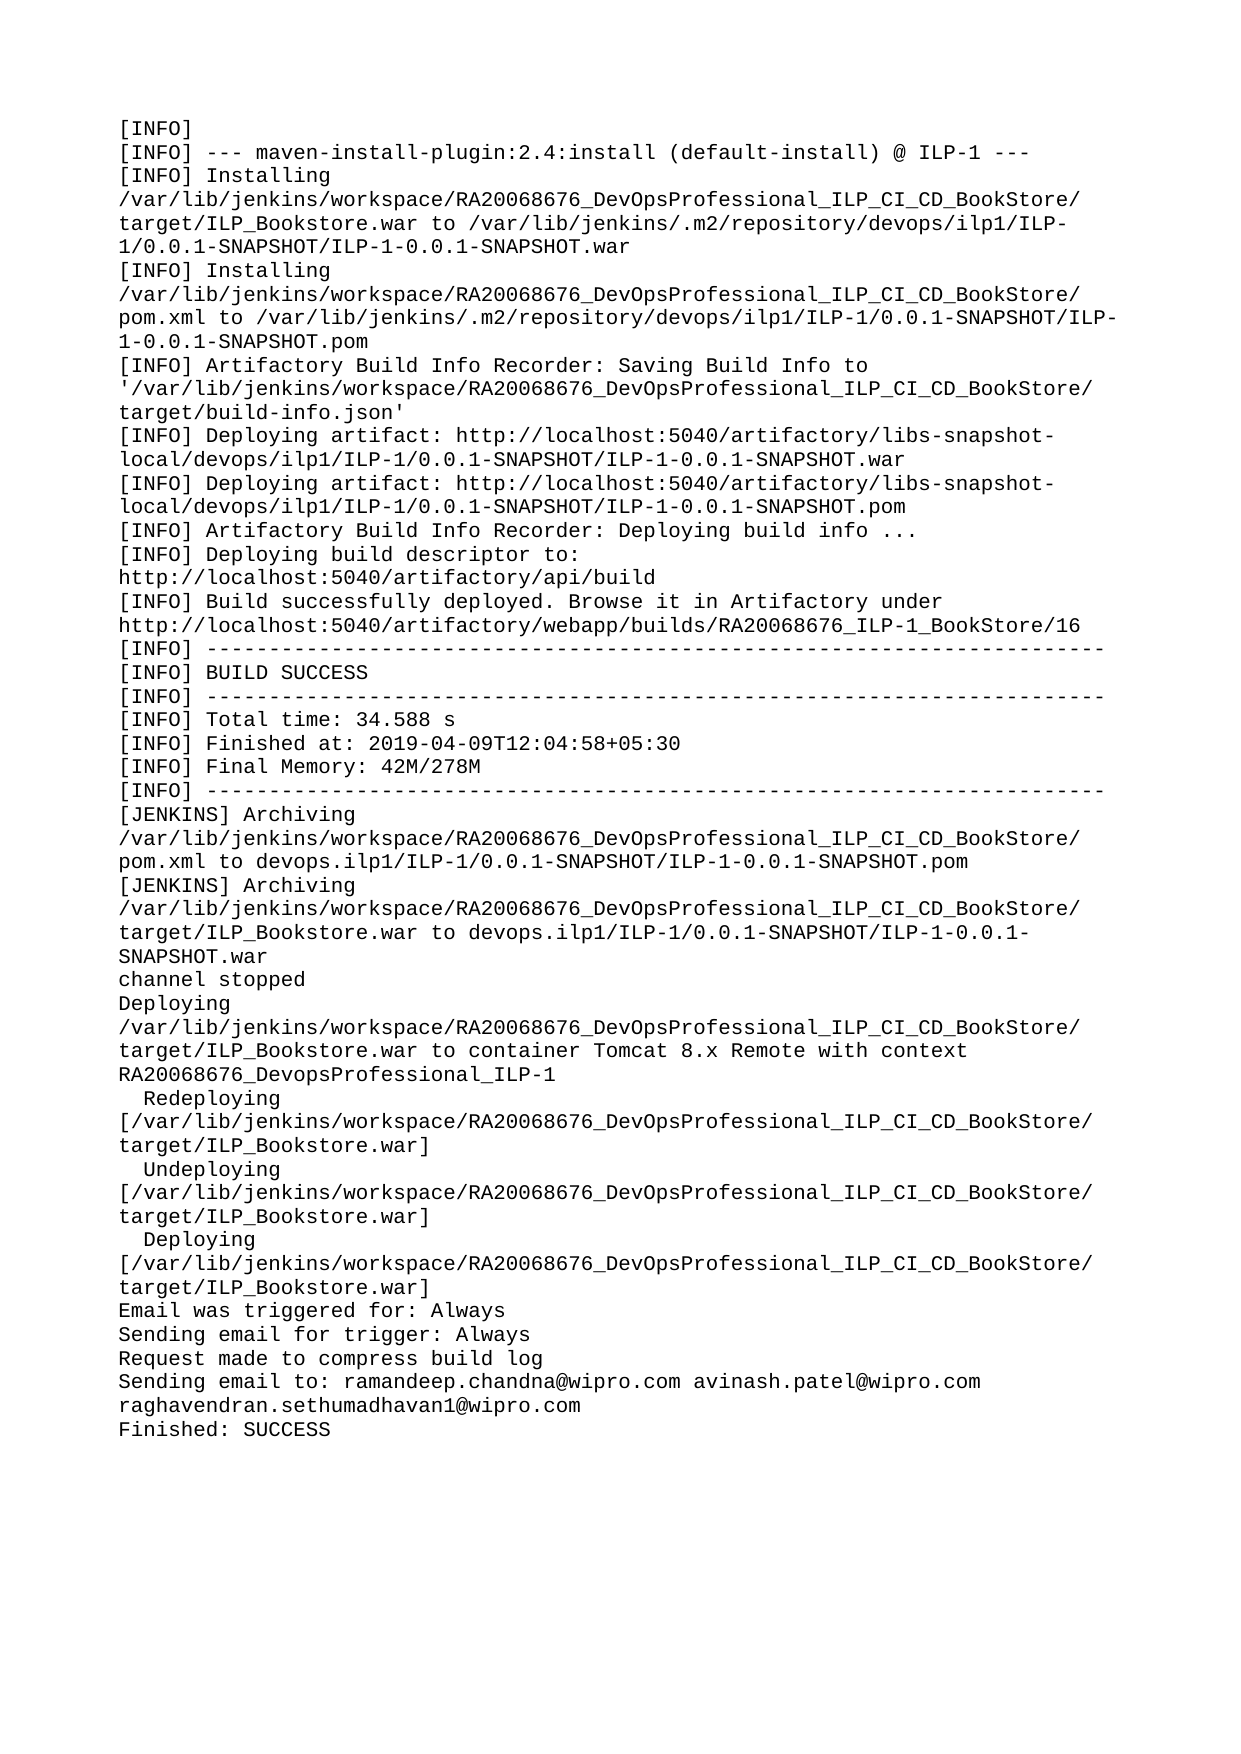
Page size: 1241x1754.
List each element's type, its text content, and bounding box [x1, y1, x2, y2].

text [INFO] Finished at: 2019-04-09T12:04:58+05:30 [118, 733, 1122, 757]
text [INFO] --- maven-install-plugin:2.4:install (default-install) @ ILP-1 --- [118, 142, 1122, 165]
text [JENKINS] Archiving /var/lib/jenkins/workspace/RA20068676_DevOpsProfessional_ILP_CI_CD_BookStore/pom.xml to devops.ilp1/ILP-1/0.0.1-SNAPSHOT/ILP-1-0.0.1-SNAPSHOT.pom [118, 804, 1122, 875]
text Deploying /var/lib/jenkins/workspace/RA20068676_DevOpsProfessional_ILP_CI_CD_BookStore/target/ILP_Bookstore.war to container Tomcat 8.x Remote with context RA20068676_DevopsProfessional_ILP-1 [118, 993, 1122, 1088]
text Deploying [/var/lib/jenkins/workspace/RA20068676_DevOpsProfessional_ILP_CI_CD_BookStore/target/ILP_Bookstore.war] [118, 1229, 1122, 1300]
text channel stopped [118, 969, 1122, 993]
text Redeploying [/var/lib/jenkins/workspace/RA20068676_DevOpsProfessional_ILP_CI_CD_BookStore/target/ILP_Bookstore.war] [118, 1088, 1122, 1158]
text [INFO] Build successfully deployed. Browse it in Artifactory under http://localhost:5040/artifactory/webapp/builds/RA20068676_ILP-1_BookStore/16 [118, 591, 1122, 638]
text Sending email for trigger: Always [118, 1324, 1122, 1348]
text [INFO] [118, 118, 1122, 142]
text [INFO] ------------------------------------------------------------------------ [118, 780, 1122, 804]
text [INFO] Installing /var/lib/jenkins/workspace/RA20068676_DevOpsProfessional_ILP_CI_CD_BookStore/target/ILP_Bookstore.war to /var/lib/jenkins/.m2/repository/devops/ilp1/ILP-1/0.0.1-SNAPSHOT/ILP-1-0.0.1-SNAPSHOT.war [118, 165, 1122, 260]
text Request made to compress build log [118, 1348, 1122, 1371]
text [INFO] ------------------------------------------------------------------------ [118, 686, 1122, 709]
text [INFO] Deploying artifact: http://localhost:5040/artifactory/libs-snapshot-local/devops/ilp1/ILP-1/0.0.1-SNAPSHOT/ILP-1-0.0.1-SNAPSHOT.war [118, 426, 1122, 473]
text Sending email to: ramandeep.chandna@wipro.com avinash.patel@wipro.com raghavendran.sethumadhavan1@wipro.com [118, 1371, 1122, 1419]
text Undeploying [/var/lib/jenkins/workspace/RA20068676_DevOpsProfessional_ILP_CI_CD_BookStore/target/ILP_Bookstore.war] [118, 1158, 1122, 1229]
text [INFO] BUILD SUCCESS [118, 662, 1122, 686]
text Email was triggered for: Always [118, 1300, 1122, 1324]
text [INFO] Deploying build descriptor to: http://localhost:5040/artifactory/api/build [118, 544, 1122, 591]
text [INFO] Deploying artifact: http://localhost:5040/artifactory/libs-snapshot-local/devops/ilp1/ILP-1/0.0.1-SNAPSHOT/ILP-1-0.0.1-SNAPSHOT.pom [118, 473, 1122, 520]
text [INFO] Installing /var/lib/jenkins/workspace/RA20068676_DevOpsProfessional_ILP_CI_CD_BookStore/pom.xml to /var/lib/jenkins/.m2/repository/devops/ilp1/ILP-1/0.0.1-SNAPSHOT/ILP-1-0.0.1-SNAPSHOT.pom [118, 260, 1122, 354]
text [INFO] Total time: 34.588 s [118, 709, 1122, 733]
text Finished: SUCCESS [118, 1419, 1122, 1442]
text [INFO] ------------------------------------------------------------------------ [118, 638, 1122, 662]
text [INFO] Artifactory Build Info Recorder: Deploying build info ... [118, 520, 1122, 544]
text [JENKINS] Archiving /var/lib/jenkins/workspace/RA20068676_DevOpsProfessional_ILP_CI_CD_BookStore/target/ILP_Bookstore.war to devops.ilp1/ILP-1/0.0.1-SNAPSHOT/ILP-1-0.0.1-SNAPSHOT.war [118, 875, 1122, 969]
text [INFO] Artifactory Build Info Recorder: Saving Build Info to '/var/lib/jenkins/workspace/RA20068676_DevOpsProfessional_ILP_CI_CD_BookStore/target/build-info.json' [118, 354, 1122, 426]
text [INFO] Final Memory: 42M/278M [118, 757, 1122, 780]
